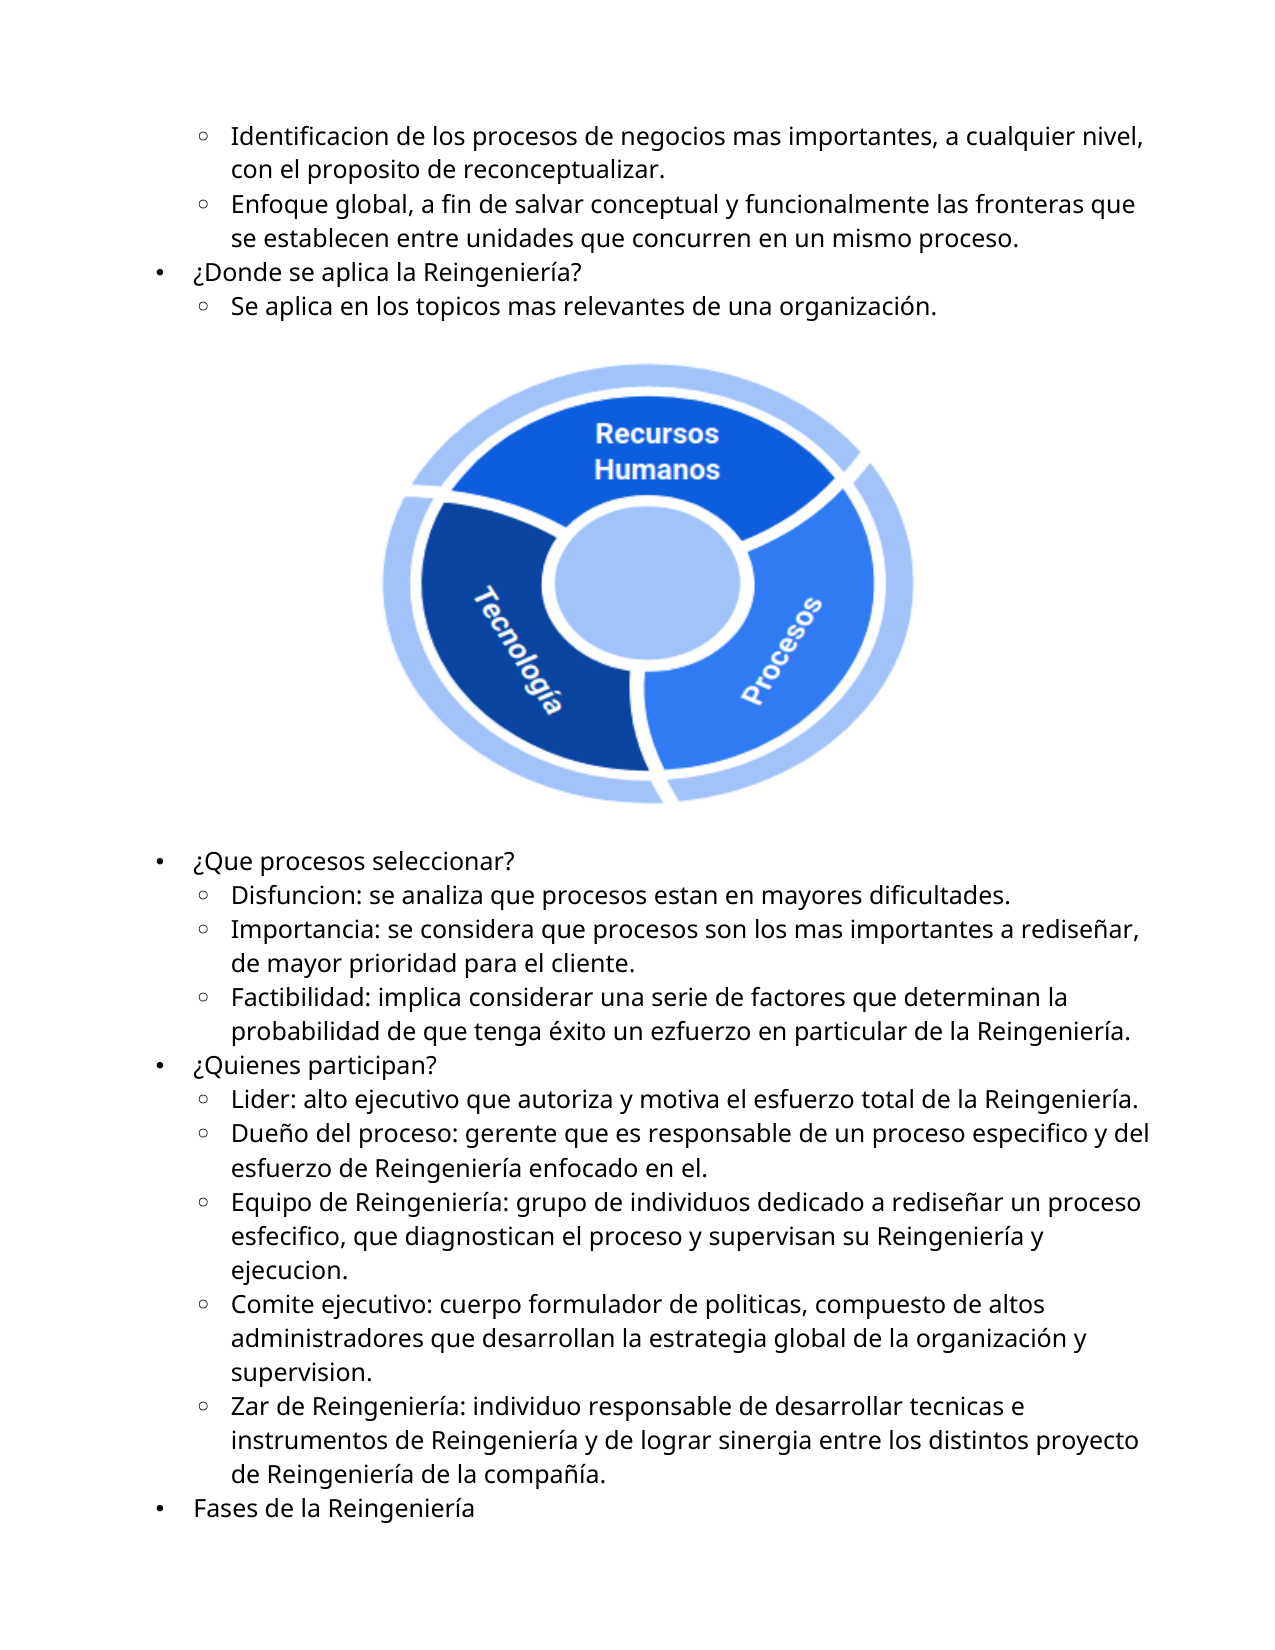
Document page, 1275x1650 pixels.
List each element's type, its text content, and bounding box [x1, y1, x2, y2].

list Lider: alto ejecutivo que autoriza y motiva el esfuerzo total de la Reingeniería. [193, 1082, 1157, 1116]
list Comite ejecutivo: cuerpo formulador de politicas, compuesto de altos administradores que desarrollan la estrategia global de la organización y supervision. [193, 1286, 1157, 1389]
list ¿Donde se aplica la Reingeniería? [156, 254, 1157, 288]
list Importancia: se considera que procesos son los mas importantes a rediseñar, de mayor prioridad para el cliente. [193, 912, 1157, 980]
list Factibilidad: implica considerar una serie de factores que determinan la probabilidad de que tenga éxito un ezfuerzo en particular de la Reingeniería. [193, 980, 1157, 1048]
list ¿Quienes participan? [156, 1048, 1157, 1082]
list Dueño del proceso: gerente que es responsable de un proceso especifico y del esfuerzo de Reingeniería enfocado en el. [193, 1116, 1157, 1184]
list Disfuncion: se analiza que procesos estan en mayores dificultades. [193, 878, 1157, 912]
list Se aplica en los topicos mas relevantes de una organización. [193, 288, 1157, 322]
list Identificacion de los procesos de negocios mas importantes, a cualquier nivel, con el proposito de reconceptualizar. [193, 118, 1157, 186]
list Zar de Reingeniería: individuo responsable de desarrollar tecnicas e instrumentos de Reingeniería y de lograr sinergia entre los distintos proyecto de Reingeniería de la compañía. [193, 1389, 1157, 1491]
picture [356, 356, 919, 810]
list Enfoque global, a fin de salvar conceptual y funcionalmente las fronteras que se establecen entre unidades que concurren en un mismo proceso. [193, 186, 1157, 254]
list ¿Que procesos seleccionar? [156, 844, 1157, 878]
list Fases de la Reingeniería [156, 1491, 1157, 1525]
list Equipo de Reingeniería: grupo de individuos dedicado a rediseñar un proceso esfecifico, que diagnostican el proceso y supervisan su Reingeniería y ejecucion. [193, 1184, 1157, 1286]
